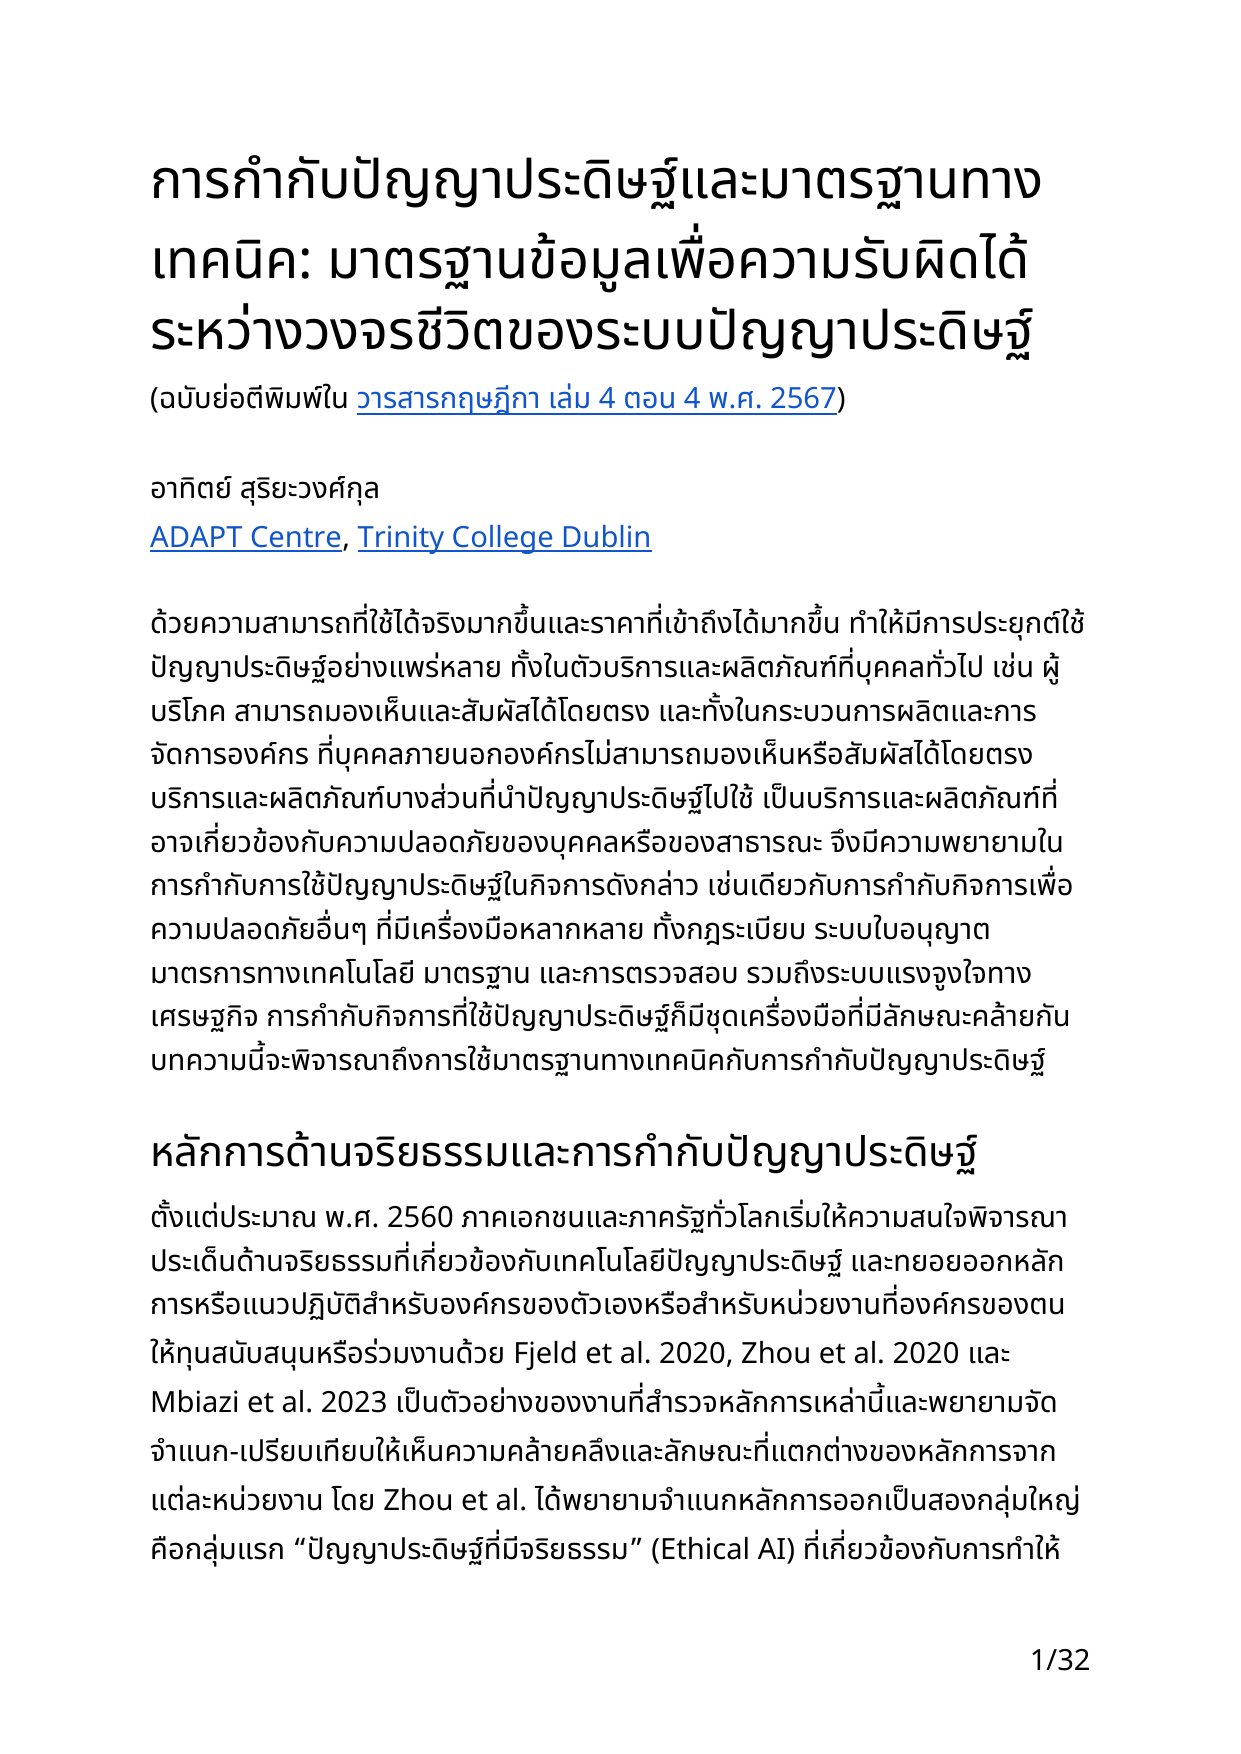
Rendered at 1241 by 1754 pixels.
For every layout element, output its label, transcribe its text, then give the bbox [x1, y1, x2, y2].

text ตั้งแต่ประมาณ พ.ศ. 2560 ภาคเอกชนและภาครัฐทั่วโลกเริ่มให้ความสนใจพิจารณาประเด็นด้านจริยธรรมที่เกี่ยวข้องกับเทคโนโลยีปัญญาประดิษฐ์ และทยอยออกหลักการหรือแนวปฏิบัติสำหรับองค์กรของตัวเองหรือสำหรับหน่วยงานที่องค์กรของตนให้ทุนสนับสนุนหรือร่วมงานด้วย Fjeld et al. 2020, Zhou et al. 2020 และ Mbiazi et al. 2023 เป็นตัวอย่างของงานที่สำรวจหลักการเหล่านี้และพยายามจัดจำแนก-เปรียบเทียบให้เห็นความคล้ายคลึงและลักษณะที่แตกต่างของหลักการจากแต่ละหน่วยงาน โดย Zhou et al. ได้พยายามจำแนกหลักการออกเป็นสองกลุ่มใหญ่คือกลุ่มแรก “ปัญญาประดิษฐ์ที่มีจริยธรรม” (Ethical AI) ที่เกี่ยวข้องกับการทำให้ [150, 1196, 1090, 1571]
text อาทิตย์ สุริยะวงศ์กุล ADAPT Centre, Trinity College Dublin [150, 472, 1090, 556]
subtitle หลักการด้านจริยธรรมและการกำกับปัญญาประดิษฐ์ [150, 1129, 1090, 1184]
text ด้วยความสามารถที่ใช้ได้จริงมากขึ้นและราคาที่เข้าถึงได้มากขึ้น ทำให้มีการประยุกต์ใช้ปัญญาประดิษฐ์อย่างแพร่หลาย ทั้งในตัวบริการและผลิตภัณฑ์ที่บุคคลทั่วไป เช่น ผู้บริโภค สามารถมองเห็นและสัมผัสได้โดยตรง และทั้งในกระบวนการผลิตและการจัดการองค์กร ที่บุคคลภายนอกองค์กรไม่สามารถมองเห็นหรือสัมผัสได้โดยตรง บริการและผลิตภัณฑ์บางส่วนที่นำปัญญาประดิษฐ์ไปใช้ เป็นบริการและผลิตภัณฑ์ที่อาจเกี่ยวข้องกับความปลอดภัยของบุคคลหรือของสาธารณะ จึงมีความพยายามในการกำกับการใช้ปัญญาประดิษฐ์ในกิจการดังกล่าว เช่นเดียวกับการกำกับกิจการเพื่อความปลอดภัยอื่นๆ ที่มีเครื่องมือหลากหลาย ทั้งกฎระเบียบ ระบบใบอนุญาต มาตรการทางเทคโนโลยี มาตรฐาน และการตรวจสอบ รวมถึงระบบแรงจูงใจทางเศรษฐกิจ การกำกับกิจการที่ใช้ปัญญาประดิษฐ์ก็มีชุดเครื่องมือที่มีลักษณะคล้ายกัน บทความนี้จะพิจารณาถึงการใช้มาตรฐานทางเทคนิคกับการกำกับปัญญาประดิษฐ์ [150, 608, 1090, 1082]
title การกำกับปัญญาประดิษฐ์และมาตรฐานทางเทคนิค: มาตรฐานข้อมูลเพื่อความรับผิดได้ระหว่างวงจรชีวิตของระบบปัญญาประดิษฐ์ [150, 150, 1090, 371]
text (ฉบับย่อตีพิมพ์ใน วารสารกฤษฎีกา เล่ม 4 ตอน 4 พ.ศ. 2567) [150, 377, 1090, 421]
